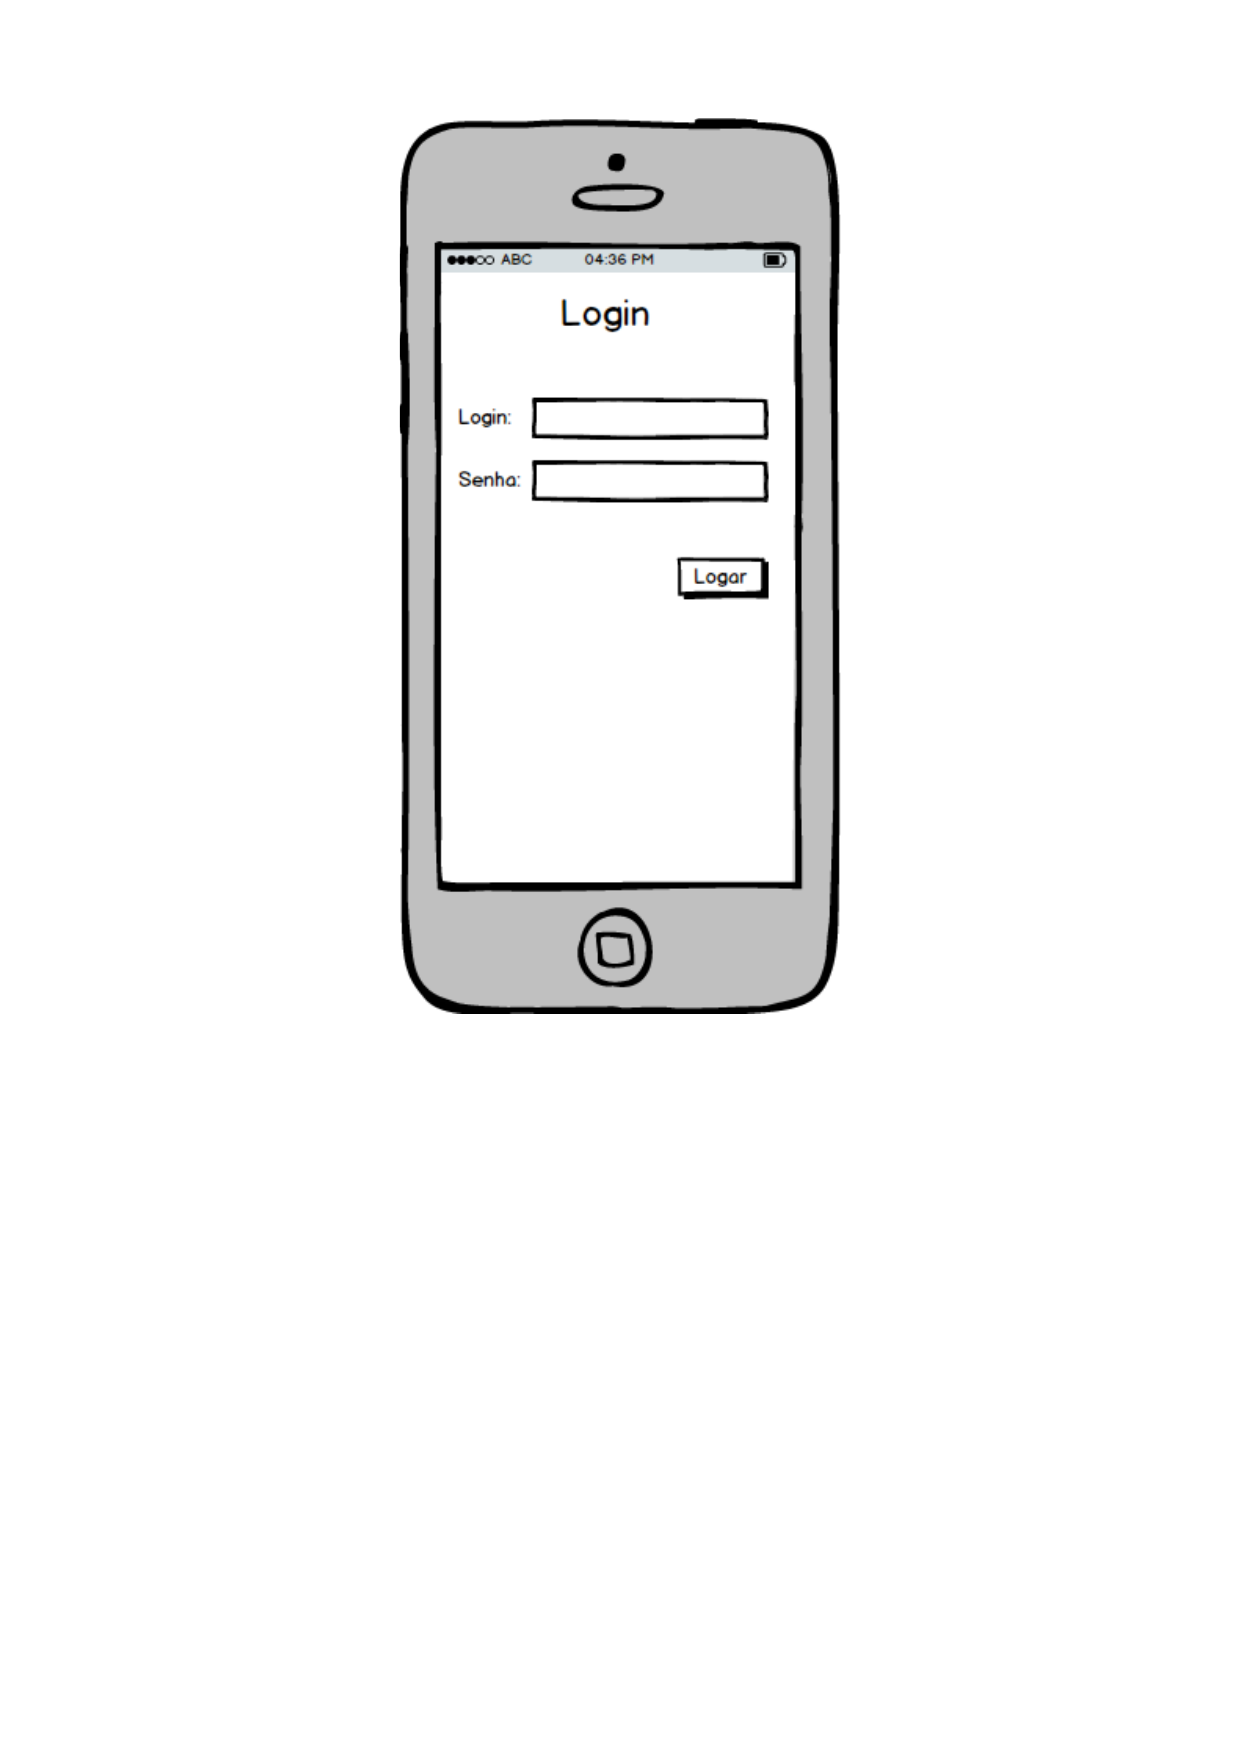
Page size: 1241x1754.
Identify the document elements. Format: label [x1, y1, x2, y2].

picture [399, 118, 841, 1014]
